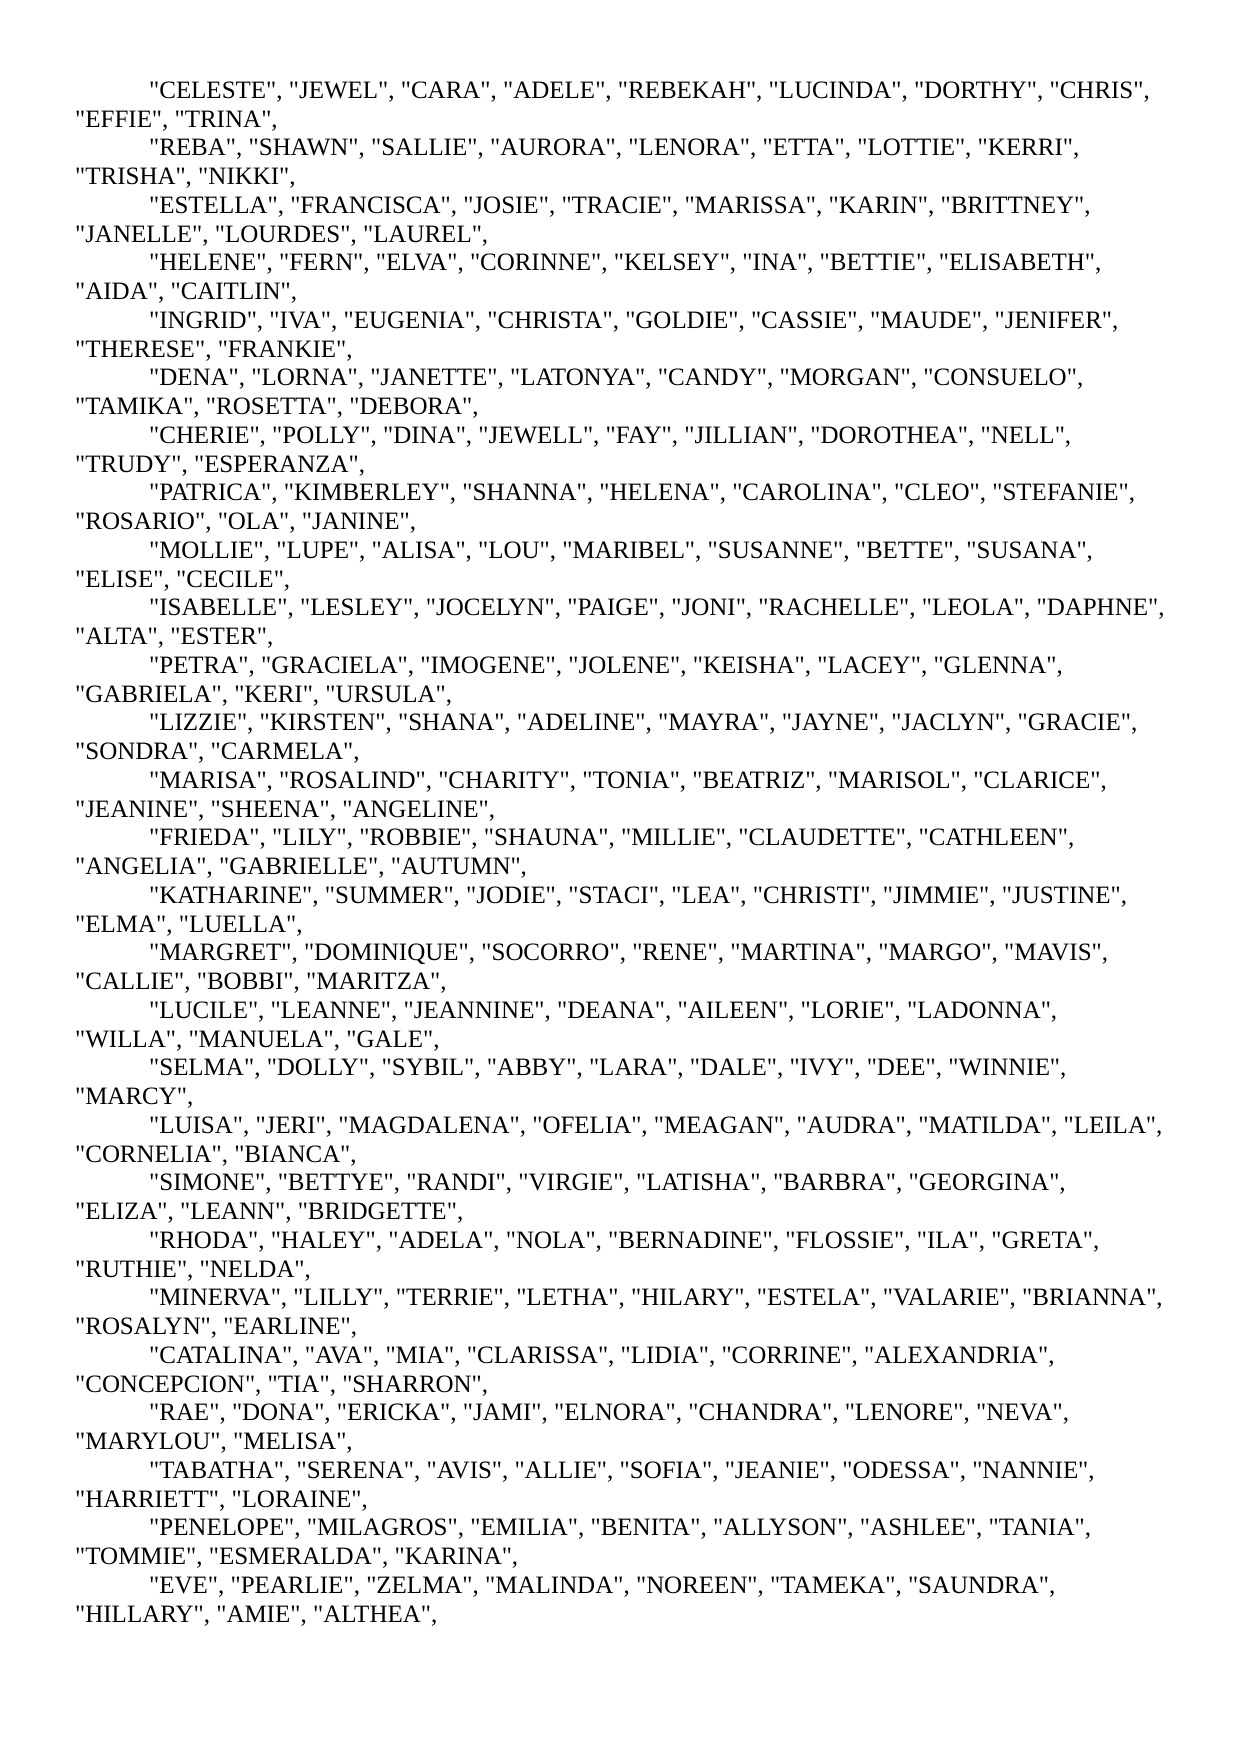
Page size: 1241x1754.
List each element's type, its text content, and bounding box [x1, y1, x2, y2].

text "CHERIE", "POLLY", "DINA", "JEWELL", "FAY", "JILLIAN", "DOROTHEA", "NELL", "TRUDY", "ESPERANZA", [75, 420, 1165, 477]
text "PATRICA", "KIMBERLEY", "SHANNA", "HELENA", "CAROLINA", "CLEO", "STEFANIE", "ROSARIO", "OLA", "JANINE", [75, 477, 1165, 535]
text "KATHARINE", "SUMMER", "JODIE", "STACI", "LEA", "CHRISTI", "JIMMIE", "JUSTINE", "ELMA", "LUELLA", [75, 880, 1165, 937]
text "LIZZIE", "KIRSTEN", "SHANA", "ADELINE", "MAYRA", "JAYNE", "JACLYN", "GRACIE", "SONDRA", "CARMELA", [75, 707, 1165, 765]
text "PENELOPE", "MILAGROS", "EMILIA", "BENITA", "ALLYSON", "ASHLEE", "TANIA", "TOMMIE", "ESMERALDA", "KARINA", [75, 1512, 1165, 1570]
text "LUCILE", "LEANNE", "JEANNINE", "DEANA", "AILEEN", "LORIE", "LADONNA", "WILLA", "MANUELA", "GALE", [75, 995, 1165, 1052]
text "ISABELLE", "LESLEY", "JOCELYN", "PAIGE", "JONI", "RACHELLE", "LEOLA", "DAPHNE", "ALTA", "ESTER", [75, 592, 1165, 650]
text "SIMONE", "BETTYE", "RANDI", "VIRGIE", "LATISHA", "BARBRA", "GEORGINA", "ELIZA", "LEANN", "BRIDGETTE", [75, 1167, 1165, 1225]
text "DENA", "LORNA", "JANETTE", "LATONYA", "CANDY", "MORGAN", "CONSUELO", "TAMIKA", "ROSETTA", "DEBORA", [75, 362, 1165, 420]
text "SELMA", "DOLLY", "SYBIL", "ABBY", "LARA", "DALE", "IVY", "DEE", "WINNIE", "MARCY", [75, 1052, 1165, 1110]
text "CATALINA", "AVA", "MIA", "CLARISSA", "LIDIA", "CORRINE", "ALEXANDRIA", "CONCEPCION", "TIA", "SHARRON", [75, 1340, 1165, 1397]
text "FRIEDA", "LILY", "ROBBIE", "SHAUNA", "MILLIE", "CLAUDETTE", "CATHLEEN", "ANGELIA", "GABRIELLE", "AUTUMN", [75, 822, 1165, 880]
text "TABATHA", "SERENA", "AVIS", "ALLIE", "SOFIA", "JEANIE", "ODESSA", "NANNIE", "HARRIETT", "LORAINE", [75, 1455, 1165, 1512]
text "EVE", "PEARLIE", "ZELMA", "MALINDA", "NOREEN", "TAMEKA", "SAUNDRA", "HILLARY", "AMIE", "ALTHEA", [75, 1570, 1165, 1627]
text "INGRID", "IVA", "EUGENIA", "CHRISTA", "GOLDIE", "CASSIE", "MAUDE", "JENIFER", "THERESE", "FRANKIE", [75, 305, 1165, 362]
text "MOLLIE", "LUPE", "ALISA", "LOU", "MARIBEL", "SUSANNE", "BETTE", "SUSANA", "ELISE", "CECILE", [75, 535, 1165, 592]
text "REBA", "SHAWN", "SALLIE", "AURORA", "LENORA", "ETTA", "LOTTIE", "KERRI", "TRISHA", "NIKKI", [75, 132, 1165, 190]
text "MARISA", "ROSALIND", "CHARITY", "TONIA", "BEATRIZ", "MARISOL", "CLARICE", "JEANINE", "SHEENA", "ANGELINE", [75, 765, 1165, 822]
text "PETRA", "GRACIELA", "IMOGENE", "JOLENE", "KEISHA", "LACEY", "GLENNA", "GABRIELA", "KERI", "URSULA", [75, 650, 1165, 707]
text "MARGRET", "DOMINIQUE", "SOCORRO", "RENE", "MARTINA", "MARGO", "MAVIS", "CALLIE", "BOBBI", "MARITZA", [75, 937, 1165, 995]
text "MINERVA", "LILLY", "TERRIE", "LETHA", "HILARY", "ESTELA", "VALARIE", "BRIANNA", "ROSALYN", "EARLINE", [75, 1282, 1165, 1340]
text "RAE", "DONA", "ERICKA", "JAMI", "ELNORA", "CHANDRA", "LENORE", "NEVA", "MARYLOU", "MELISA", [75, 1397, 1165, 1455]
text "LUISA", "JERI", "MAGDALENA", "OFELIA", "MEAGAN", "AUDRA", "MATILDA", "LEILA", "CORNELIA", "BIANCA", [75, 1110, 1165, 1167]
text "RHODA", "HALEY", "ADELA", "NOLA", "BERNADINE", "FLOSSIE", "ILA", "GRETA", "RUTHIE", "NELDA", [75, 1225, 1165, 1282]
text "ESTELLA", "FRANCISCA", "JOSIE", "TRACIE", "MARISSA", "KARIN", "BRITTNEY", "JANELLE", "LOURDES", "LAUREL", [75, 190, 1165, 247]
text "CELESTE", "JEWEL", "CARA", "ADELE", "REBEKAH", "LUCINDA", "DORTHY", "CHRIS", "EFFIE", "TRINA", [75, 75, 1165, 132]
text "HELENE", "FERN", "ELVA", "CORINNE", "KELSEY", "INA", "BETTIE", "ELISABETH", "AIDA", "CAITLIN", [75, 247, 1165, 305]
